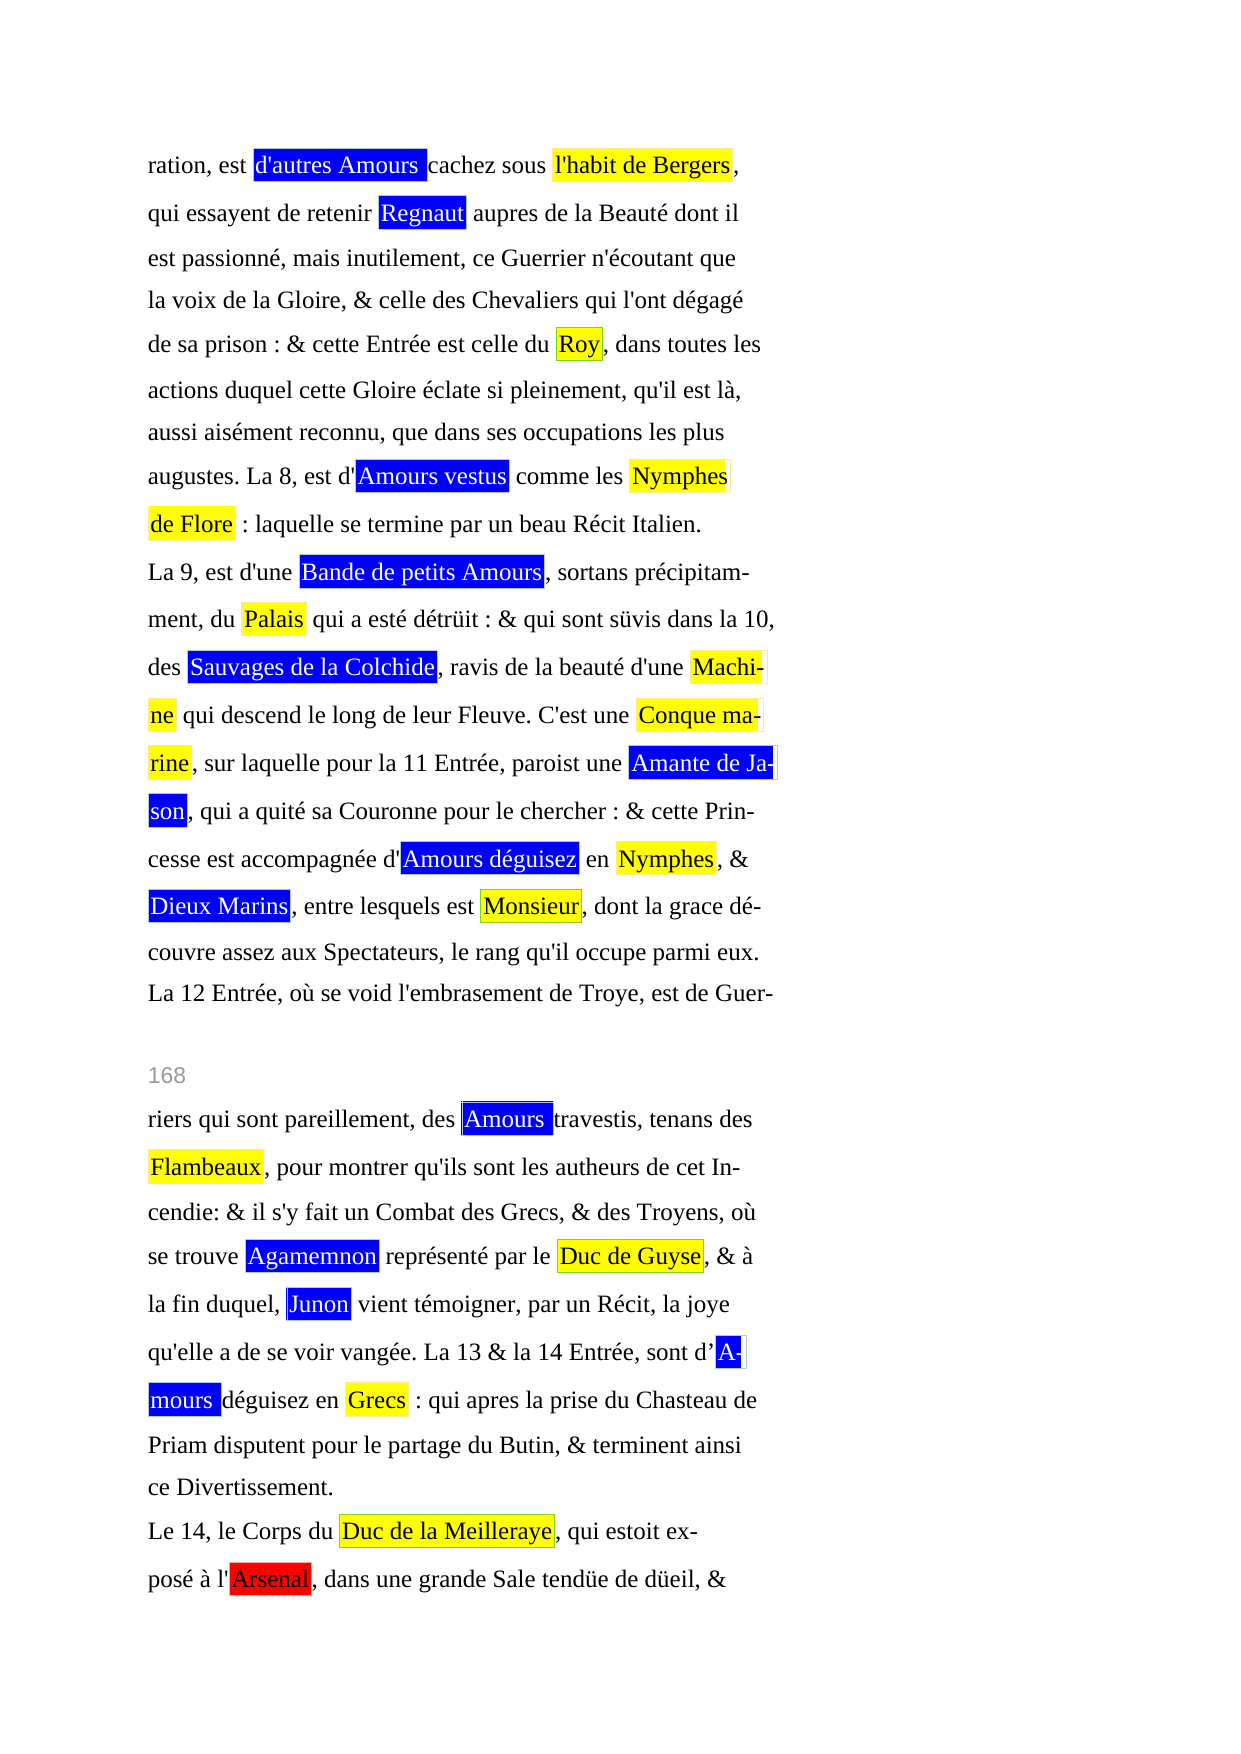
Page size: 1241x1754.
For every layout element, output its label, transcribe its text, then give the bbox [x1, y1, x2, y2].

text Dieux Marins, entre lesquels est Monsieur, dont la grace dé- [582, 889, 1093, 923]
text des Sauvages de la Colchide, ravis de la beauté d'une Machi- [768, 650, 1093, 684]
text ration, est d'autres Amours cachez sous l'habit de Bergers, [428, 148, 552, 182]
text des Sauvages de la Colchide, ravis de la beauté d'une Machi- [438, 650, 690, 684]
text se trouve Agamemnon représenté par le Duc de Guyse, & à [704, 1239, 1093, 1273]
text se trouve Agamemnon représenté par le Duc de Guyse, & à [380, 1239, 557, 1273]
text Le 14, le Corps du Duc de la Meilleraye, qui estoit ex- [148, 1514, 339, 1548]
text La 12 Entrée, où se void l'embrasement de Troye, est de Guer- [148, 978, 1093, 1007]
text la fin duquel, Junon vient témoigner, par un Récit, la joye [148, 1287, 286, 1321]
text cesse est accompagnée d'Amours déguisez en Nymphes, & [580, 841, 616, 875]
text La 9, est d'une Bande de petits Amours, sortans précipitam- [545, 554, 1093, 588]
text mours déguisez en Grecs : qui apres la prise du Chasteau de [409, 1382, 1093, 1416]
text ne qui descend le long de leur Fleuve. C'est une Conque ma- [764, 698, 1093, 732]
text cesse est accompagnée d'Amours déguisez en Nymphes, & [148, 841, 400, 875]
text son, qui a quité sa Couronne pour le chercher : & cette Prin- [188, 793, 1093, 827]
text la fin duquel, Junon vient témoigner, par un Récit, la joye [352, 1287, 1093, 1321]
text [731, 458, 1093, 492]
text riers qui sont pareillement, des Amours travestis, tenans des [148, 1101, 461, 1135]
text de Flore : laquelle se termine par un beau Récit Italien. [236, 506, 1093, 540]
text ment, du Palais qui a esté détrüit : & qui sont süvis dans la 10, [148, 602, 241, 636]
text aussi aisément reconnu, que dans ses occupations les plus [148, 417, 1093, 445]
text augustes. La 8, est d'Amours vestus [148, 458, 509, 492]
text Le 14, le Corps du Duc de la Meilleraye, qui estoit ex- [555, 1514, 1093, 1548]
text qui essayent de retenir Regnaut aupres de la Beauté dont il [467, 195, 1093, 229]
text se trouve Agamemnon représenté par le Duc de Guyse, & à [148, 1239, 245, 1273]
text Flambeaux, pour montrer qu'ils sont les autheurs de cet In- [264, 1149, 1093, 1183]
text rine, sur laquelle pour la 11 Entrée, paroist une Amante de Ja- [192, 745, 628, 779]
text cesse est accompagnée d'Amours déguisez en Nymphes, & [717, 841, 1093, 875]
text la voix de la Gloire, & celle des Chevaliers qui l'ont dégagé [148, 285, 1093, 314]
text rine, sur laquelle pour la 11 Entrée, paroist une Amante de Ja- [778, 745, 1093, 779]
text La 9, est d'une Bande de petits Amours, sortans précipitam- [148, 554, 299, 588]
text des Sauvages de la Colchide, ravis de la beauté d'une Machi- [148, 650, 187, 684]
text ce Divertissement. [148, 1472, 1093, 1501]
text posé à l'Arsenal, dans une grande Sale tendüe de düeil, & [312, 1562, 1093, 1596]
text ment, du Palais qui a esté détrüit : & qui sont süvis dans la 10, [307, 602, 1093, 636]
text couvre assez aux Spectateurs, le rang qu'il occupe parmi eux. [148, 937, 1093, 965]
text comme les Nymphes [510, 458, 730, 492]
text ration, est d'autres Amours cachez sous l'habit de Bergers, [148, 148, 253, 182]
text mours déguisez en Grecs : qui apres la prise du Chasteau de [222, 1382, 345, 1416]
text qui essayent de retenir Regnaut aupres de la Beauté dont il [148, 195, 378, 229]
text actions duquel cette Gloire éclate si pleinement, qu'il est là, [148, 375, 1093, 403]
text riers qui sont pareillement, des Amours travestis, tenans des [554, 1101, 1093, 1135]
text de sa prison : & cette Entrée est celle du Roy, dans toutes les [603, 327, 1093, 361]
text Priam disputent pour le partage du Butin, & terminent ainsi [148, 1430, 1093, 1459]
text est passionné, mais inutilement, ce Guerrier n'écoutant que [148, 243, 1093, 272]
text de sa prison : & cette Entrée est celle du Roy, dans toutes les [148, 327, 556, 361]
text cendie: & il s'y fait un Combat des Grecs, & des Troyens, où [148, 1197, 1093, 1226]
text qu'elle a de se voir vangée. La 13 & la 14 Entrée, sont d’A- [148, 1334, 746, 1368]
text ne qui descend le long de leur Fleuve. C'est une Conque ma- [177, 698, 636, 732]
text ration, est d'autres Amours cachez sous l'habit de Bergers, [733, 148, 1093, 182]
text 168 [186, 1062, 1093, 1089]
text [747, 1334, 1093, 1368]
text posé à l'Arsenal, dans une grande Sale tendüe de düeil, & [148, 1562, 229, 1596]
text Dieux Marins, entre lesquels est Monsieur, dont la grace dé- [291, 889, 480, 923]
